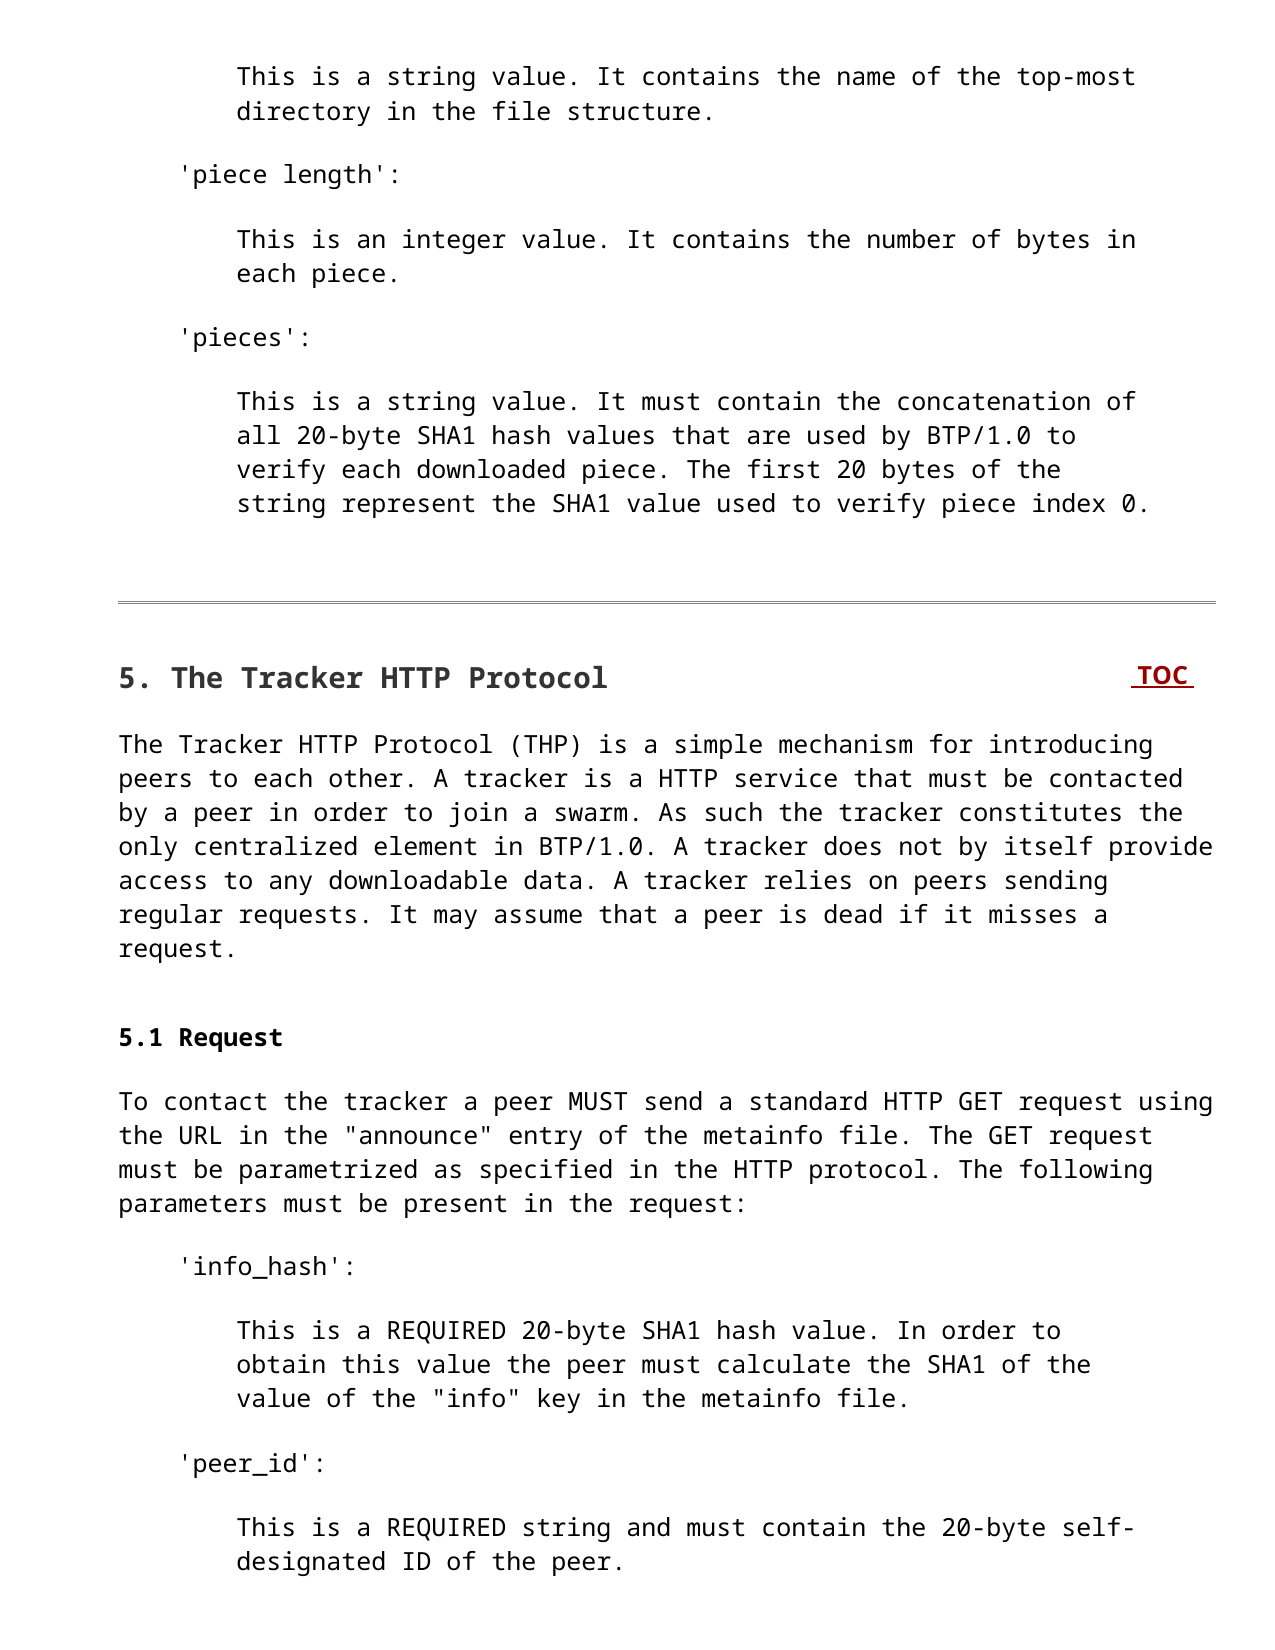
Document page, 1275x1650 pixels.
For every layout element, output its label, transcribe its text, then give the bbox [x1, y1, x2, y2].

subtitle 5. The Tracker HTTP Protocol [118, 658, 1131, 697]
list This is an integer value. It contains the number of bytes in each piece. [236, 221, 1157, 289]
list This is a REQUIRED string and must contain the 20-byte self-designated ID of the peer. [236, 1509, 1157, 1577]
subtitle 'peer_id': [177, 1445, 1157, 1479]
table_header TOC [1131, 658, 1216, 721]
list This is a REQUIRED 20-byte SHA1 hash value. In order to obtain this value the peer must calculate the SHA1 of the value of the "info" key in the metainfo file. [236, 1313, 1157, 1415]
text To contact the tracker a peer MUST send a standard HTTP GET request using the URL in the "announce" entry of the metainfo file. The GET request must be parametrized as specified in the HTTP protocol. The following parameters must be present in the request: [118, 1083, 1216, 1219]
text The Tracker HTTP Protocol (THP) is a simple mechanism for introducing peers to each other. A tracker is a HTTP service that must be contacted by a peer in order to join a swarm. As such the tracker constitutes the only centralized element in BTP/1.0. A tracker does not by itself provide access to any downloadable data. A tracker relies on peers sending regular requests. It may assume that a peer is dead if it misses a request. [118, 727, 1216, 965]
list This is a string value. It must contain the concatenation of all 20-byte SHA1 hash values that are used by BTP/1.0 to verify each downloaded piece. The first 20 bytes of the string represent the SHA1 value used to verify piece index 0. [236, 383, 1157, 520]
subtitle 'pieces': [177, 319, 1157, 353]
list This is a string value. It contains the name of the top-most directory in the file structure. [236, 59, 1157, 127]
subtitle 'piece length': [177, 157, 1157, 191]
subtitle 5.1 Request [118, 1020, 1216, 1054]
subtitle 'info_hash': [177, 1249, 1157, 1283]
